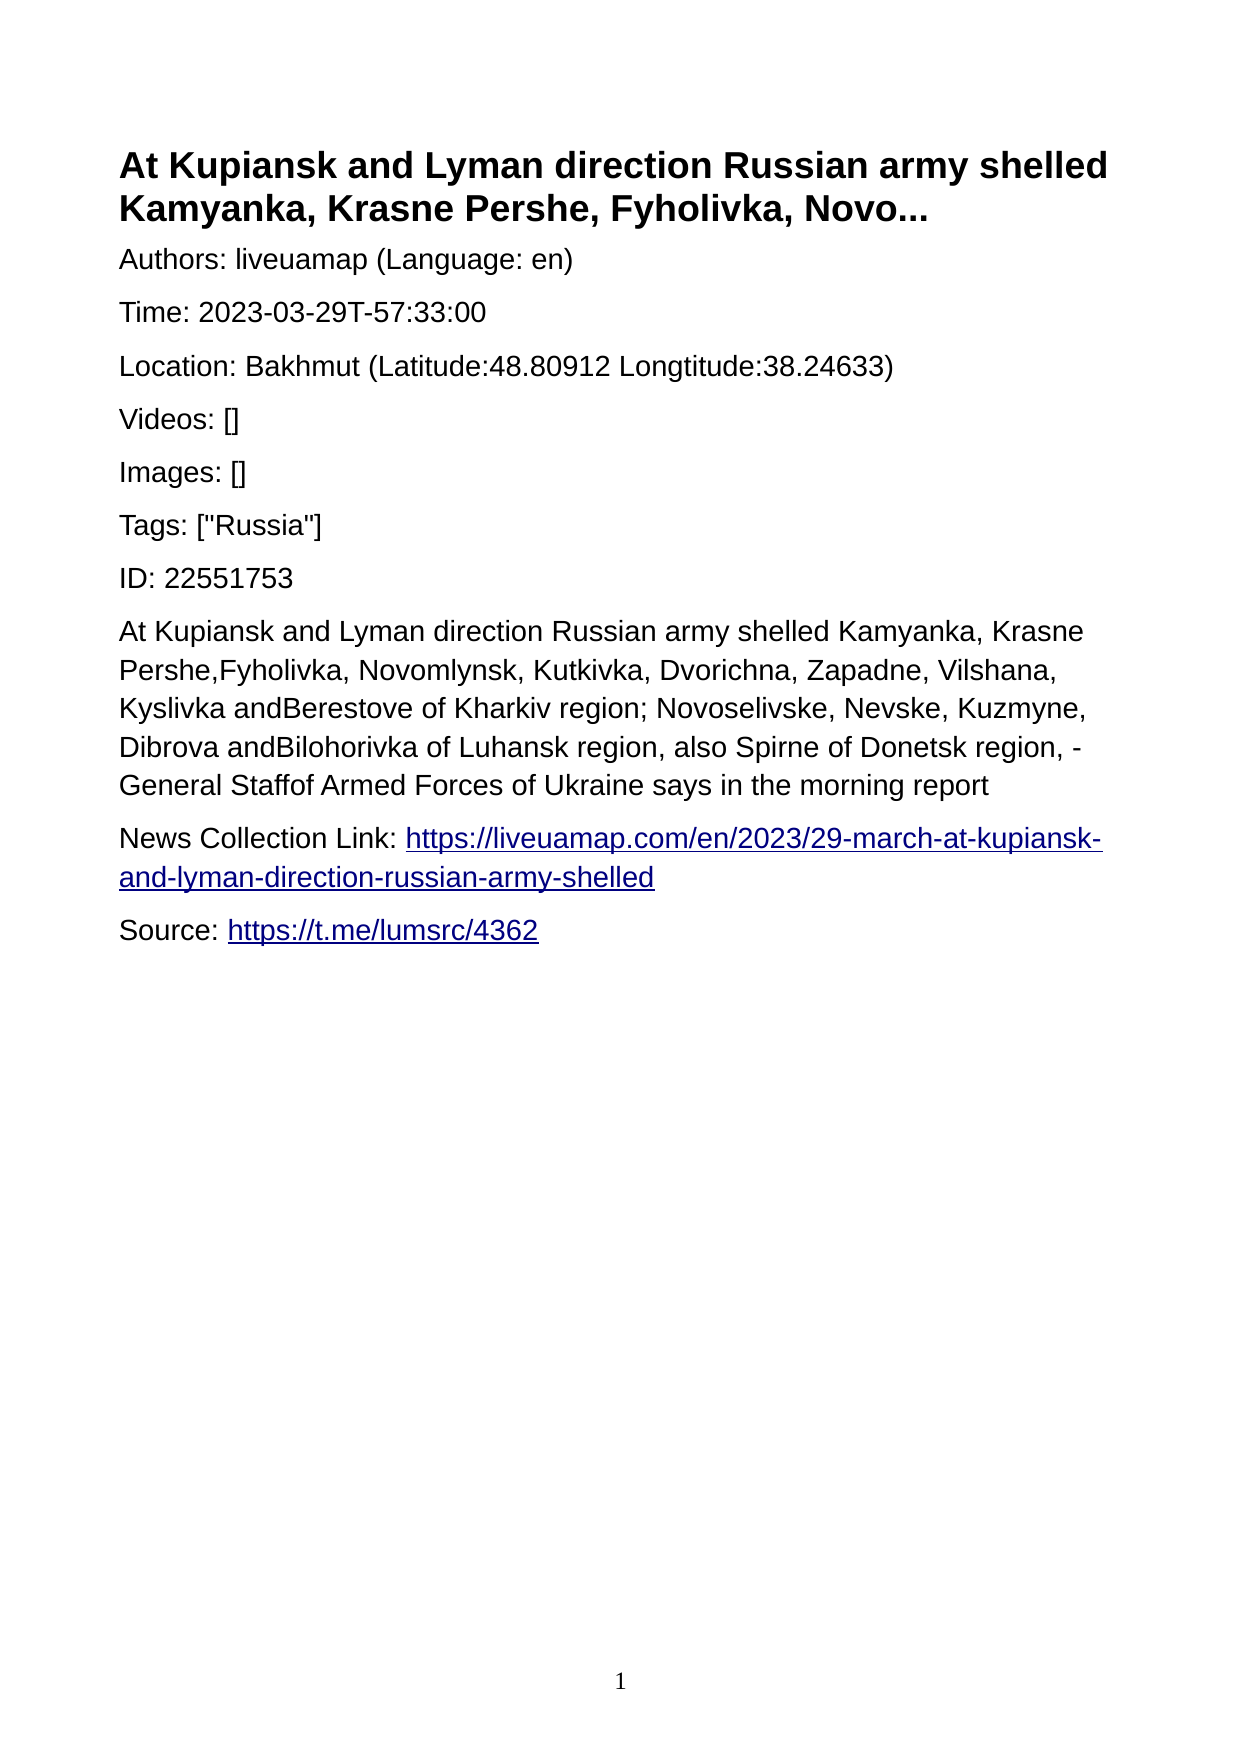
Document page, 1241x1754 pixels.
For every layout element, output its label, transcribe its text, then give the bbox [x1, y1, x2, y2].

text Source: https://t.me/lumsrc/4362 [118, 913, 1122, 947]
text ID: 22551753 [118, 561, 1122, 594]
text At Kupiansk and Lyman direction Russian army shelled Kamyanka, Krasne Pershe,Fyholivka, Novomlynsk, Kutkivka, Dvorichna, Zapadne, Vilshana, Kyslivka andBerestove of Kharkiv region; Novoselivske, Nevske, Kuzmyne, Dibrova andBilohorivka of Luhansk region, also Spirne of Donetsk region, - General Staffof Armed Forces of Ukraine says in the morning report [118, 614, 1122, 802]
text Tags: ["Russia"] [118, 508, 1122, 541]
text News Collection Link: https://liveuamap.com/en/2023/29-march-at-kupiansk-and-lyman-direction-russian-army-shelled [118, 821, 1122, 893]
text Authors: liveuamap (Language: en) [118, 242, 1122, 276]
subtitle At Kupiansk and Lyman direction Russian army shelled Kamyanka, Krasne Pershe, Fyholivka, Novo... [118, 143, 1122, 230]
text Images: [] [118, 455, 1122, 488]
text Time: 2023-03-29T-57:33:00 [118, 295, 1122, 329]
text Videos: [] [118, 402, 1122, 435]
text Location: Bakhmut (Latitude:48.80912 Longtitude:38.24633) [118, 348, 1122, 382]
